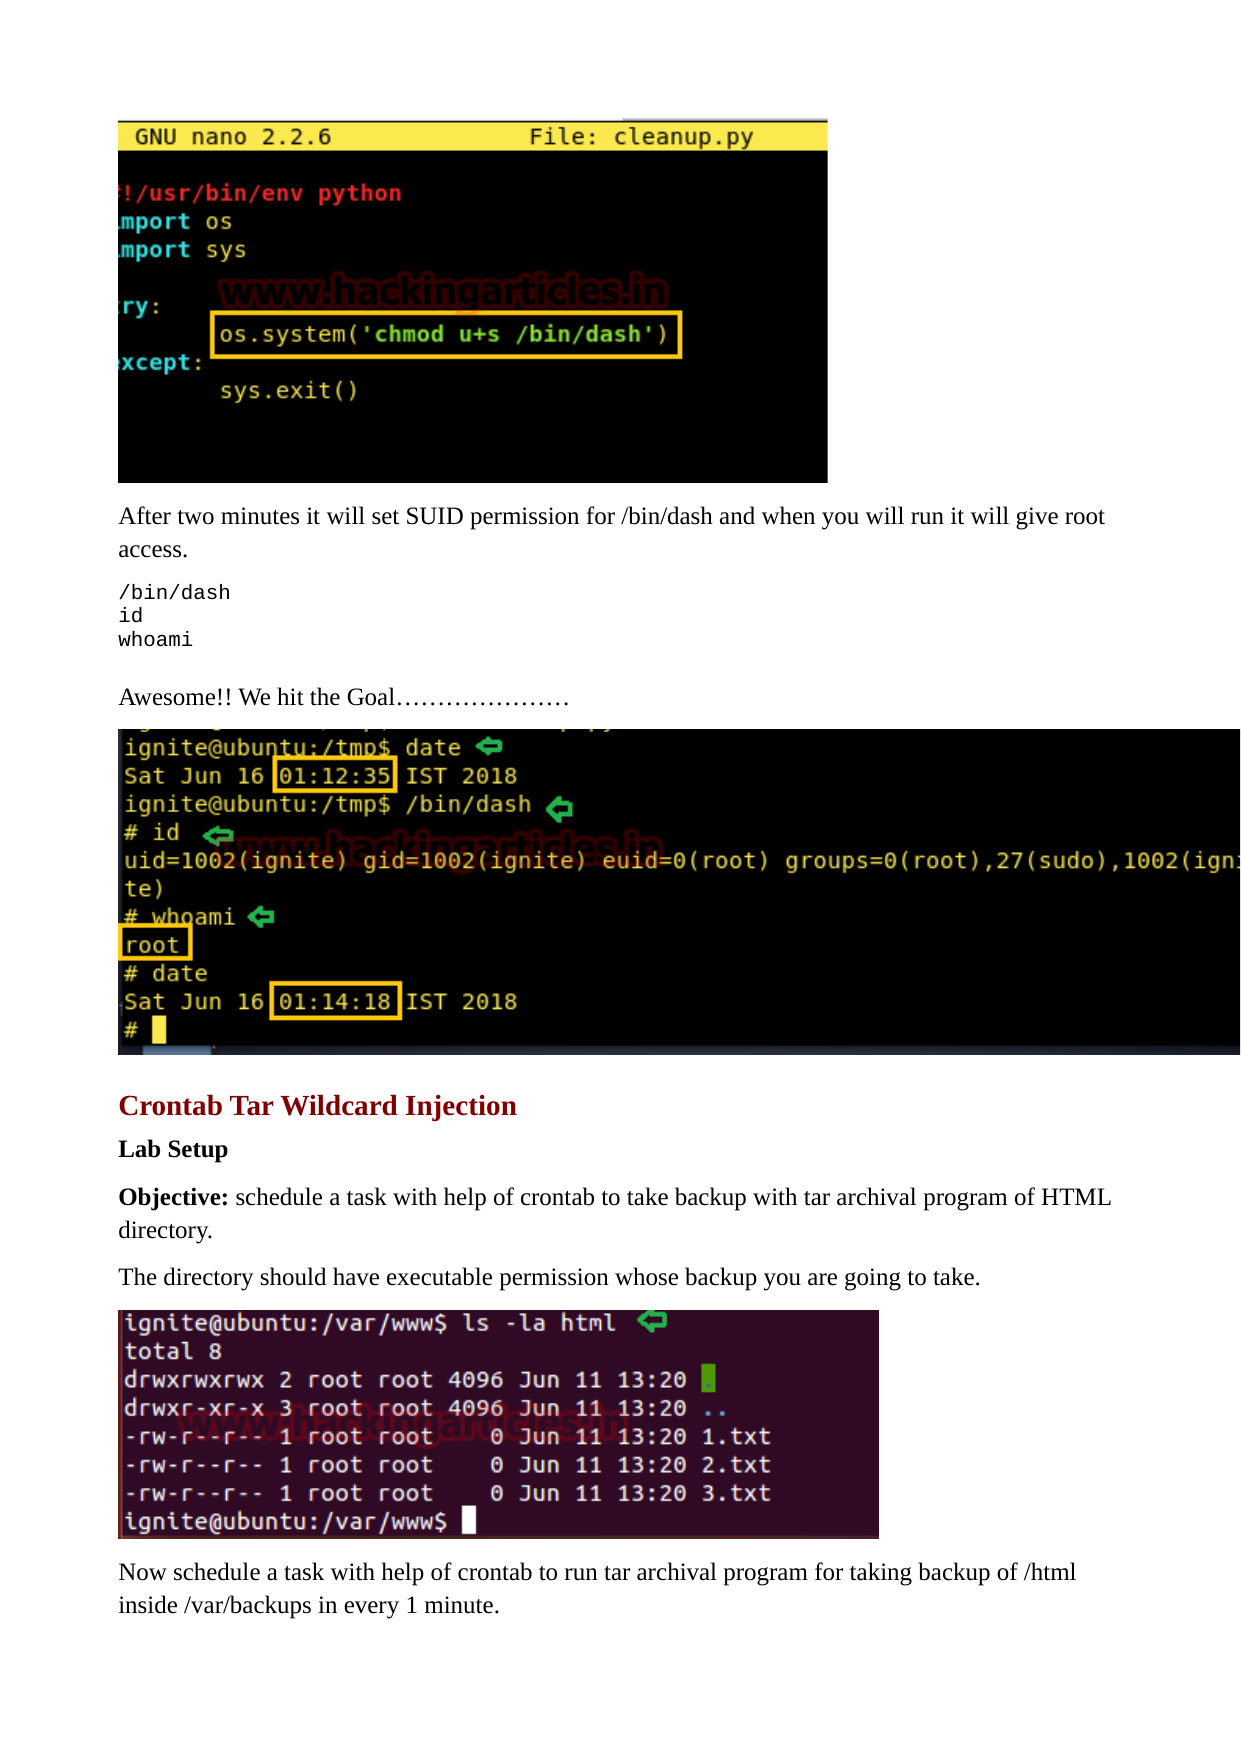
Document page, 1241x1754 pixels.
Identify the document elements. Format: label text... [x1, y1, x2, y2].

subtitle Crontab Tar Wildcard Injection [118, 1088, 1122, 1122]
text Lab Setup [118, 1134, 1122, 1163]
text Objective: schedule a task with help of crontab to take backup with tar archival program of HTML directory. [118, 1182, 1122, 1243]
picture [118, 1310, 879, 1539]
text whoami [118, 629, 1122, 653]
text The directory should have executable permission whose backup you are going to take. [118, 1262, 1122, 1291]
text /bin/dash [118, 582, 1122, 605]
picture [118, 729, 1241, 1055]
text After two minutes it will set SUID permission for /bin/dash and when you will run it will give root access. [118, 501, 1122, 563]
text Awesome!! We hit the Goal………………… [118, 682, 1122, 711]
text Now schedule a task with help of crontab to run tar archival program for taking backup of /html inside /var/backups in every 1 minute. [118, 1557, 1122, 1619]
picture [118, 118, 828, 483]
text id [118, 605, 1122, 629]
